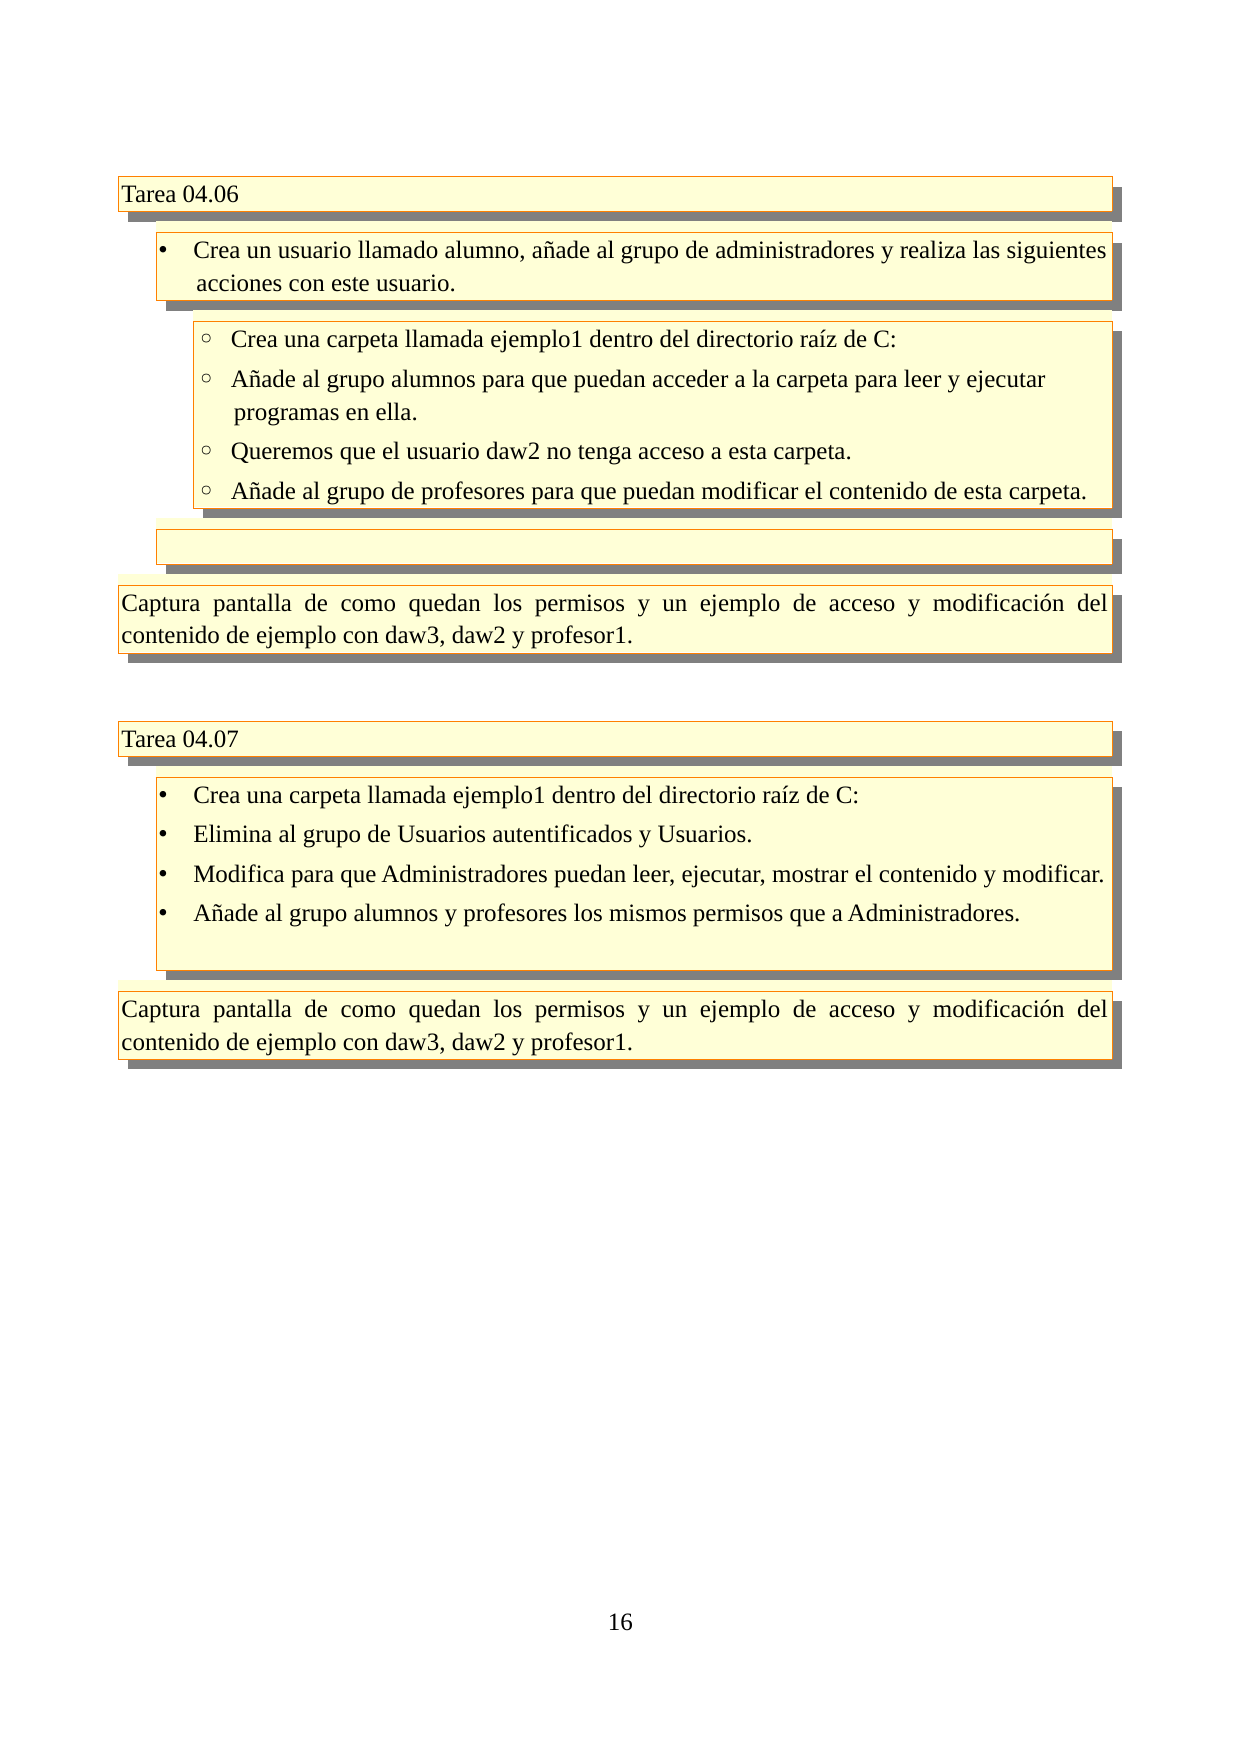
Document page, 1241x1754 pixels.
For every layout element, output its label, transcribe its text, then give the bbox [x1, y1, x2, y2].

text Captura pantalla de como quedan los permisos y un ejemplo de acceso y modificación del contenido de ejemplo con daw3, daw2 y profesor1. [119, 586, 1112, 652]
list Añade al grupo de profesores para que puedan modificar el contenido de esta carpeta. [194, 473, 1112, 507]
list Elimina al grupo de Usuarios autentificados y Usuarios. [157, 817, 1112, 848]
list Añade al grupo alumnos para que puedan acceder a la carpeta para leer y ejecutar programas en ella. [194, 361, 1112, 426]
text Tarea 04.06 [119, 177, 1112, 211]
text Captura pantalla de como quedan los permisos y un ejemplo de acceso y modificación del contenido de ejemplo con daw3, daw2 y profesor1. [119, 992, 1112, 1059]
list Añade al grupo alumnos y profesores los mismos permisos que a Administradores. [157, 896, 1112, 927]
list Crea una carpeta llamada ejemplo1 dentro del directorio raíz de C: [157, 778, 1112, 809]
text Tarea 04.07 [119, 722, 1112, 756]
list Crea un usuario llamado alumno, añade al grupo de administradores y realiza las siguientes acciones con este usuario. [157, 233, 1112, 300]
list Modifica para que Administradores puedan leer, ejecutar, mostrar el contenido y modificar. [157, 856, 1112, 888]
list Queremos que el usuario daw2 no tenga acceso a esta carpeta. [194, 433, 1112, 465]
list Crea una carpeta llamada ejemplo1 dentro del directorio raíz de C: [194, 322, 1112, 353]
